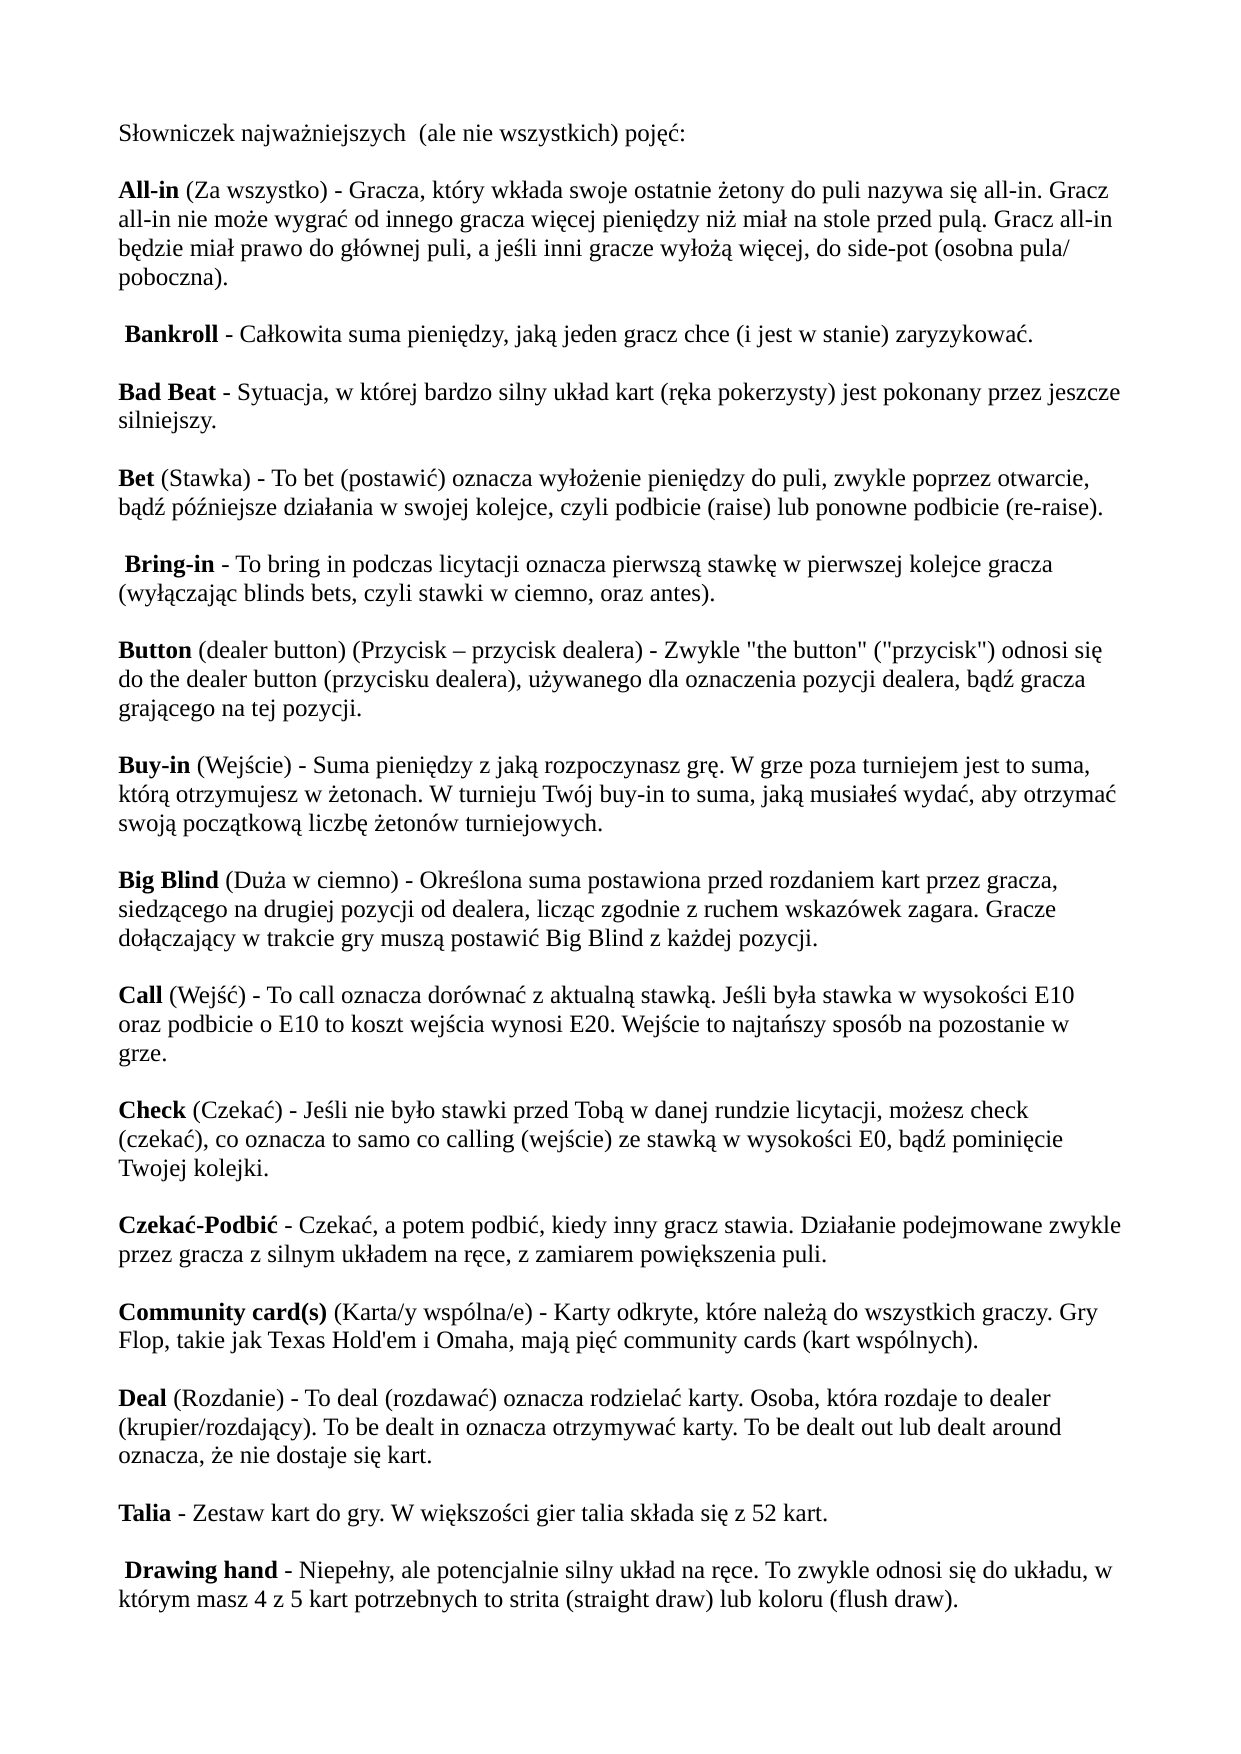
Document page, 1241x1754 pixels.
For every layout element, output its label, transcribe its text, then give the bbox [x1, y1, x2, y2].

text Słowniczek najważniejszych (ale nie wszystkich) pojęć: All-in (Za wszystko) - Gracza, który wkłada swoje ostatnie żetony do puli nazywa się all-in. Gracz all-in nie może wygrać od innego gracza więcej pieniędzy niż miał na stole przed pulą. Gracz all-in będzie miał prawo do głównej puli, a jeśli inni gracze wyłożą więcej, do side-pot (osobna pula/ poboczna). Bankroll - Całkowita suma pieniędzy, jaką jeden gracz chce (i jest w stanie) zaryzykować. Bad Beat - Sytuacja, w której bardzo silny układ kart (ręka pokerzysty) jest pokonany przez jeszcze silniejszy. Bet (Stawka) - To bet (postawić) oznacza wyłożenie pieniędzy do puli, zwykle poprzez otwarcie, bądź późniejsze działania w swojej kolejce, czyli podbicie (raise) lub ponowne podbicie (re-raise). Bring-in - To bring in podczas licytacji oznacza pierwszą stawkę w pierwszej kolejce gracza (wyłączając blinds bets, czyli stawki w ciemno, oraz antes). Button (dealer button) (Przycisk – przycisk dealera) - Zwykle "the button" ("przycisk") odnosi się do the dealer button (przycisku dealera), używanego dla oznaczenia pozycji dealera, bądź gracza grającego na tej pozycji. Buy-in (Wejście) - Suma pieniędzy z jaką rozpoczynasz grę. W grze poza turniejem jest to suma, którą otrzymujesz w żetonach. W turnieju Twój buy-in to suma, jaką musiałeś wydać, aby otrzymać swoją początkową liczbę żetonów turniejowych. Big Blind (Duża w ciemno) - Określona suma postawiona przed rozdaniem kart przez gracza, siedzącego na drugiej pozycji od dealera, licząc zgodnie z ruchem wskazówek zagara. Gracze dołączający w trakcie gry muszą postawić Big Blind z każdej pozycji. Call (Wejść) - To call oznacza dorównać z aktualną stawką. Jeśli była stawka w wysokości E10 oraz podbicie o E10 to koszt wejścia wynosi E20. Wejście to najtańszy sposób na pozostanie w grze. Check (Czekać) - Jeśli nie było stawki przed Tobą w danej rundzie licytacji, możesz check (czekać), co oznacza to samo co calling (wejście) ze stawką w wysokości E0, bądź pominięcie Twojej kolejki. Czekać-Podbić - Czekać, a potem podbić, kiedy inny gracz stawia. Działanie podejmowane zwykle przez gracza z silnym układem na ręce, z zamiarem powiększenia puli. Community card(s) (Karta/y wspólna/e) - Karty odkryte, które należą do wszystkich graczy. Gry Flop, takie jak Texas Hold'em i Omaha, mają pięć community cards (kart wspólnych). Deal (Rozdanie) - To deal (rozdawać) oznacza rodzielać karty. Osoba, która rozdaje to dealer (krupier/rozdający). To be dealt in oznacza otrzymywać karty. To be dealt out lub dealt around oznacza, że nie dostaje się kart. Talia - Zestaw kart do gry. W większości gier talia składa się z 52 kart. Drawing hand - Niepełny, ale potencjalnie silny układ na ręce. To zwykle odnosi się do układu, w którym masz 4 z 5 kart potrzebnych to strita (straight draw) lub koloru (flush draw). [118, 118, 1122, 1613]
